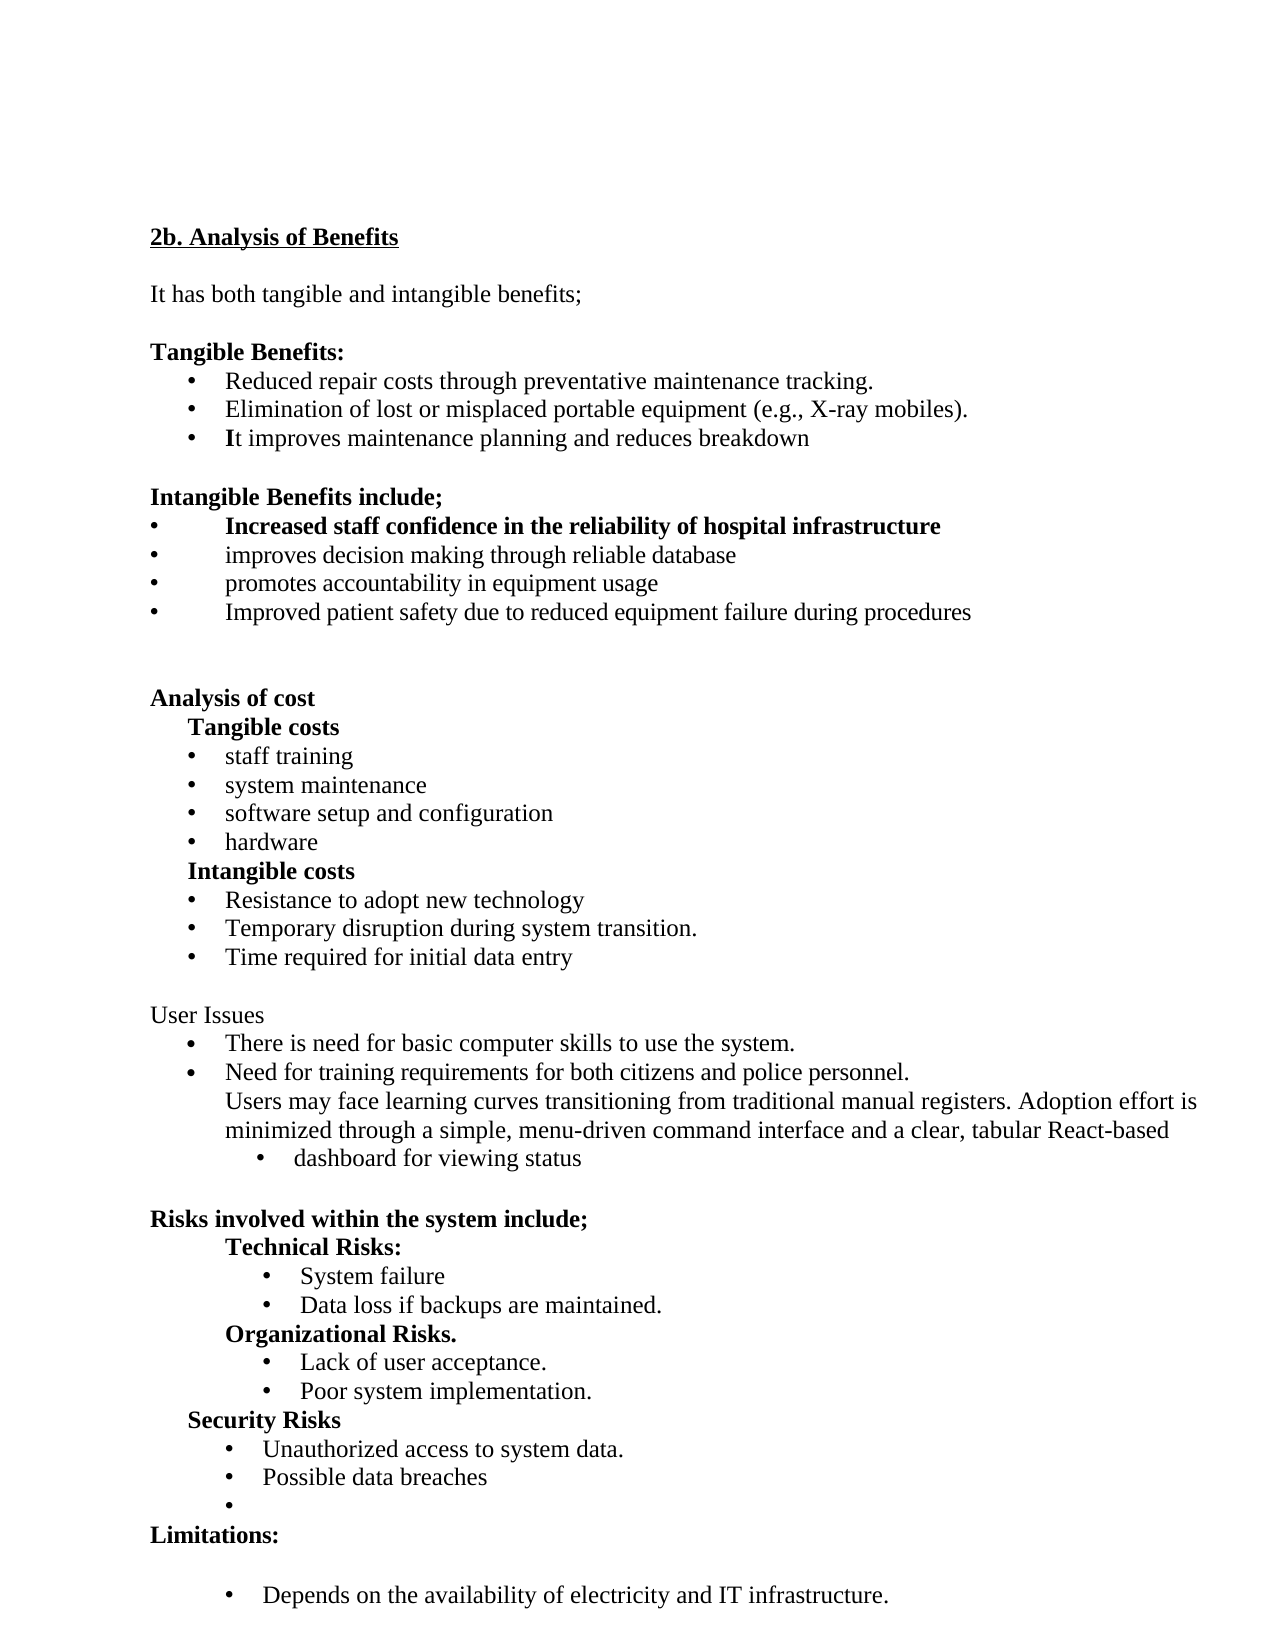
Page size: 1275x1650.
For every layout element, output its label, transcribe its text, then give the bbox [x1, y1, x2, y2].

text 2b. Analysis of Benefits [150, 222, 1275, 251]
text minimized through a simple, menu-driven command interface and a clear, tabular React-based [150, 1115, 1275, 1143]
text Analysis of cost [150, 683, 1275, 712]
list Elimination of lost or misplaced portable equipment (e.g., X-ray mobiles). [187, 394, 1275, 423]
text Intangible costs [150, 856, 1275, 885]
list Increased staff confidence in the reliability of hospital infrastructure [150, 511, 1275, 540]
list Reduced repair costs through preventative maintenance tracking. [187, 366, 1275, 394]
list system maintenance [187, 770, 1275, 798]
text Users may face learning curves transitioning from traditional manual registers. Adoption effort is [150, 1086, 1275, 1115]
list Unauthorized access to system data. [225, 1434, 1275, 1462]
list Depends on the availability of electricity and IT infrastructure. [225, 1580, 1275, 1608]
list Technical Risks: [225, 1232, 1275, 1261]
list Temporary disruption during system transition. [187, 913, 1275, 942]
list Intangible Benefits include; [150, 482, 1275, 511]
list Need for training requirements for both citizens and police personnel. [187, 1057, 1275, 1086]
text Limitations: [150, 1520, 1275, 1549]
list Data loss if backups are maintained. [262, 1290, 1275, 1319]
list Security Risks [187, 1405, 1275, 1434]
list staff training [187, 741, 1275, 770]
text User Issues [150, 1000, 1275, 1028]
text Tangible Benefits: [150, 337, 1275, 366]
list It improves maintenance planning and reduces breakdown [187, 423, 1275, 452]
list dashboard for viewing status [256, 1143, 1275, 1172]
text It has both tangible and intangible benefits; [150, 279, 1275, 308]
list Lack of user acceptance. [262, 1347, 1275, 1376]
list There is need for basic computer skills to use the system. [187, 1028, 1275, 1057]
text Tangible costs [150, 712, 1275, 741]
list hardware [187, 827, 1275, 856]
list Improved patient safety due to reduced equipment failure during procedures [150, 597, 1275, 626]
list Resistance to adopt new technology [187, 885, 1275, 913]
list software setup and configuration [187, 798, 1275, 827]
list Time required for initial data entry [187, 942, 1275, 971]
list Poor system implementation. [262, 1376, 1275, 1405]
list System failure [262, 1261, 1275, 1290]
list Organizational Risks. [187, 1319, 1275, 1347]
text Risks involved within the system include; [150, 1204, 1275, 1232]
list promotes accountability in equipment usage [150, 568, 1275, 597]
list Possible data breaches [225, 1462, 1275, 1491]
list improves decision making through reliable database [150, 540, 1275, 568]
